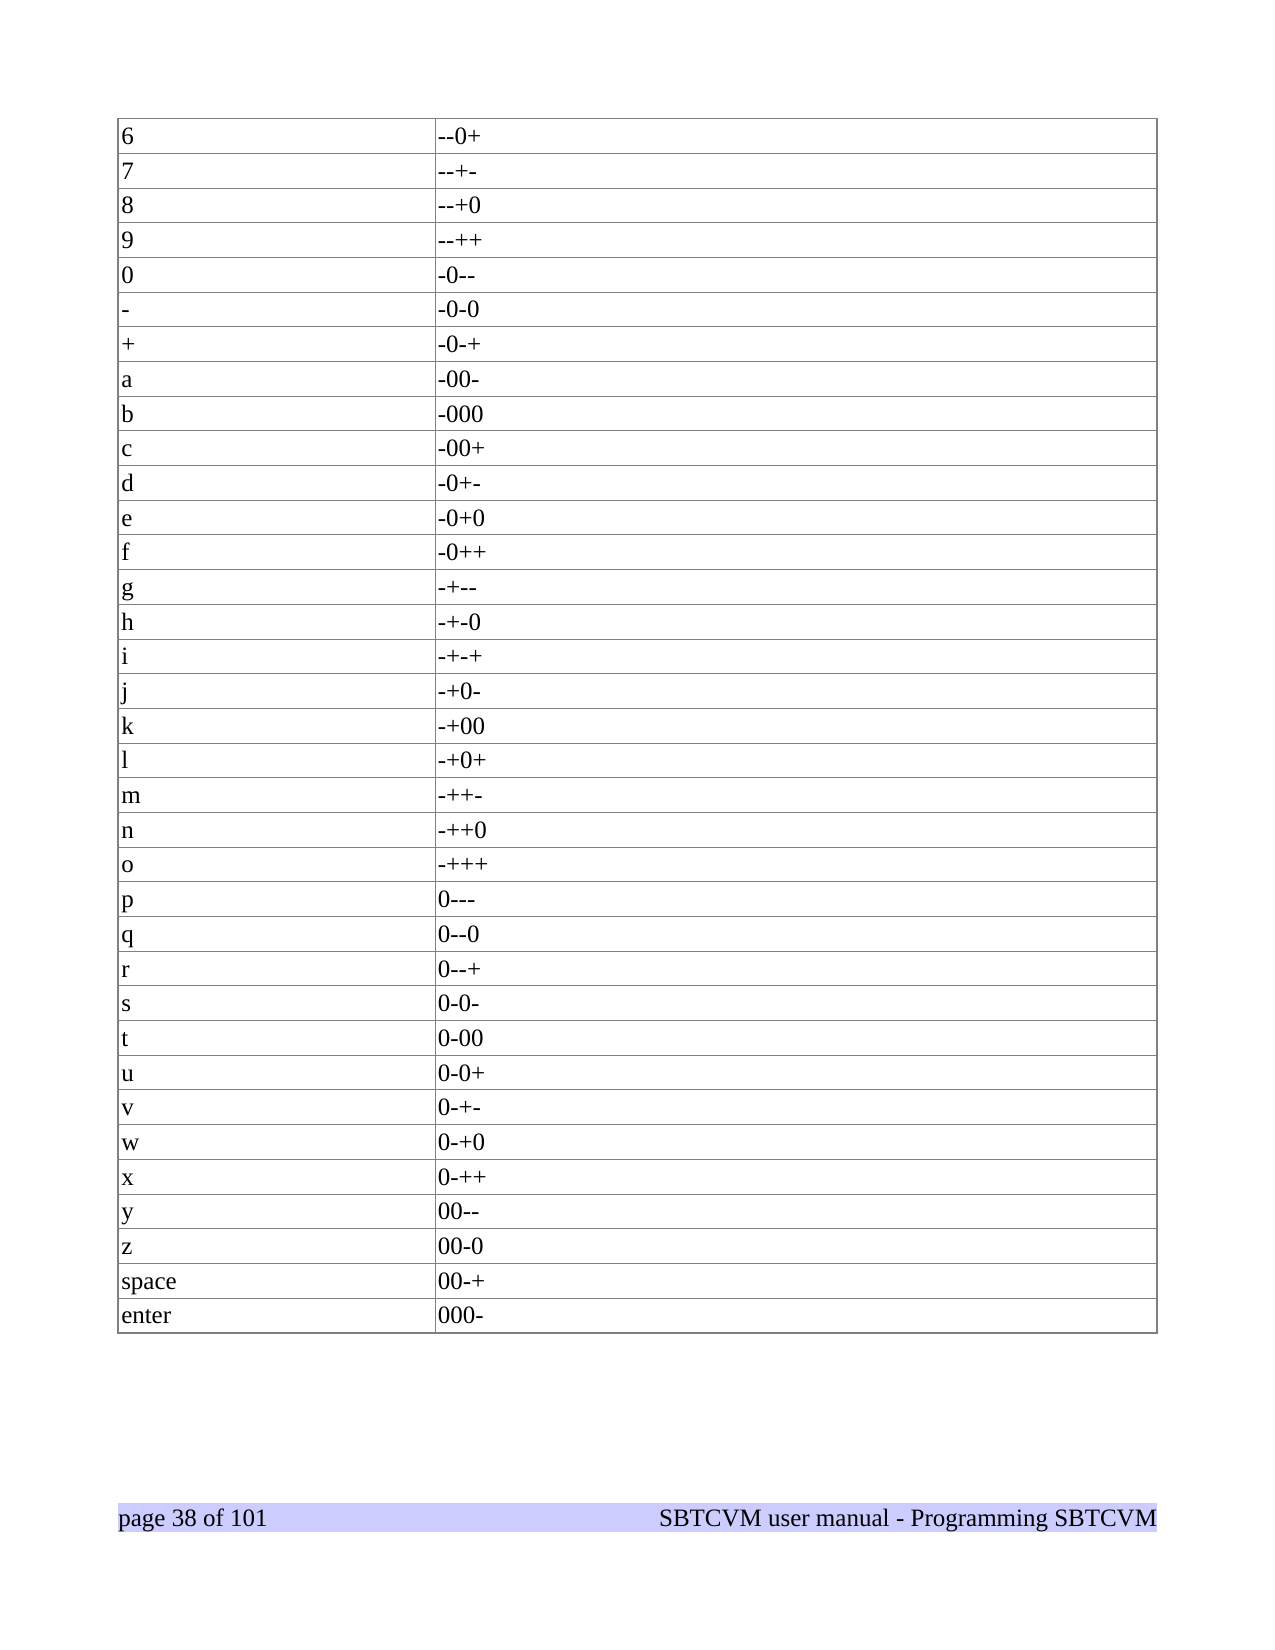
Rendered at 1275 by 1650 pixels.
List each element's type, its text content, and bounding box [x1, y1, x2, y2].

table_cell 0 [119, 258, 435, 292]
table_cell --0+ [436, 119, 1156, 153]
table_cell 00-0 [436, 1229, 1156, 1263]
table_cell --+- [436, 154, 1156, 187]
table_cell h [119, 605, 435, 638]
table_cell -+++ [436, 848, 1156, 881]
table_cell m [119, 778, 435, 812]
table_cell 0-+- [436, 1090, 1156, 1124]
table_cell z [119, 1229, 435, 1263]
table_cell --+0 [436, 189, 1156, 222]
table_cell -+00 [436, 709, 1156, 742]
table_cell 0--0 [436, 917, 1156, 951]
table_cell space [119, 1264, 435, 1297]
table_cell s [119, 986, 435, 1020]
table_cell 0--+ [436, 952, 1156, 985]
table_cell + [119, 327, 435, 361]
table_cell d [119, 466, 435, 500]
table_cell enter [119, 1299, 435, 1332]
table_cell b [119, 397, 435, 430]
table_cell -0+0 [436, 501, 1156, 534]
table_cell 000- [436, 1299, 1156, 1332]
table_cell k [119, 709, 435, 742]
table_cell 0-0- [436, 986, 1156, 1020]
table_cell r [119, 952, 435, 985]
table_cell -++- [436, 778, 1156, 812]
table_cell i [119, 640, 435, 673]
table_cell -0-+ [436, 327, 1156, 361]
table_cell y [119, 1195, 435, 1228]
table_cell o [119, 848, 435, 881]
table_cell -00- [436, 362, 1156, 396]
table_cell -+0+ [436, 744, 1156, 777]
table_cell p [119, 882, 435, 916]
table_cell -0++ [436, 535, 1156, 569]
table_cell c [119, 431, 435, 465]
table_cell -+0- [436, 674, 1156, 708]
table_cell -++0 [436, 813, 1156, 847]
table_cell -+-- [436, 570, 1156, 604]
table_cell -+-0 [436, 605, 1156, 638]
table_cell -00+ [436, 431, 1156, 465]
table_cell n [119, 813, 435, 847]
table_cell q [119, 917, 435, 951]
table_cell 8 [119, 189, 435, 222]
table_cell v [119, 1090, 435, 1124]
table_cell 0-0+ [436, 1056, 1156, 1089]
table_cell a [119, 362, 435, 396]
table_cell 0-++ [436, 1160, 1156, 1193]
table_cell -+-+ [436, 640, 1156, 673]
table_cell 0-00 [436, 1021, 1156, 1055]
table_cell 9 [119, 223, 435, 257]
table_cell -000 [436, 397, 1156, 430]
table_cell -0-- [436, 258, 1156, 292]
table_cell - [119, 293, 435, 326]
table_cell 0-+0 [436, 1125, 1156, 1159]
table_cell 00-- [436, 1195, 1156, 1228]
table_cell -0-0 [436, 293, 1156, 326]
table_cell -0+- [436, 466, 1156, 500]
table_cell 0--- [436, 882, 1156, 916]
table_cell e [119, 501, 435, 534]
table_cell 7 [119, 154, 435, 187]
table_cell f [119, 535, 435, 569]
table_cell x [119, 1160, 435, 1193]
table_cell w [119, 1125, 435, 1159]
table_cell j [119, 674, 435, 708]
table_cell 00-+ [436, 1264, 1156, 1297]
table_cell l [119, 744, 435, 777]
table_cell --++ [436, 223, 1156, 257]
table_cell g [119, 570, 435, 604]
table_cell u [119, 1056, 435, 1089]
table_cell 6 [119, 119, 435, 153]
table_cell t [119, 1021, 435, 1055]
